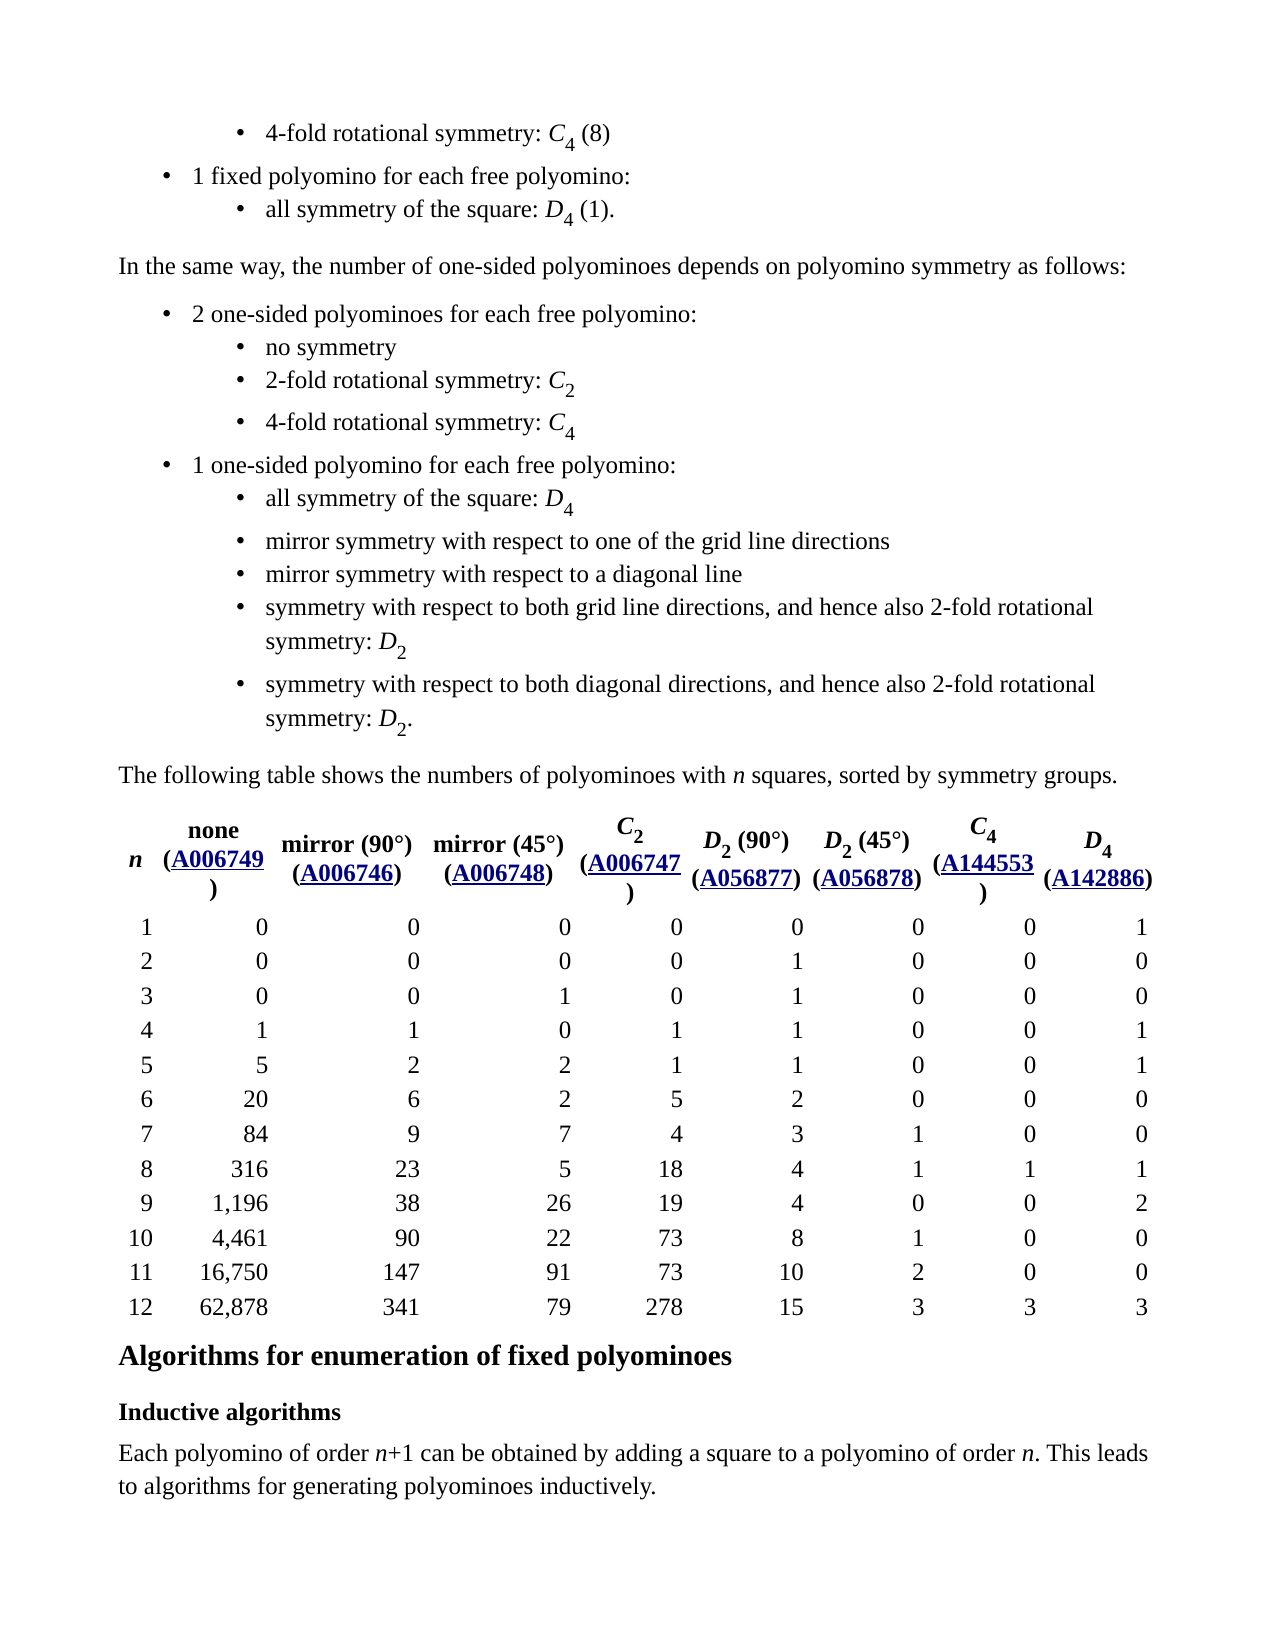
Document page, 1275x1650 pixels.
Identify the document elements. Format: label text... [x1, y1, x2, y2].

table_cell 10 [686, 1255, 806, 1289]
list 2 one-sided polyominoes for each free polyomino: [162, 299, 1157, 327]
table_cell 0 [927, 1047, 1039, 1082]
table_cell 2 [423, 1082, 574, 1116]
table_cell 9 [271, 1116, 422, 1151]
table_cell 0 [806, 1013, 927, 1047]
table_cell 8 [118, 1151, 156, 1185]
table_cell 16,750 [156, 1255, 271, 1289]
table_cell 84 [156, 1116, 271, 1151]
table_cell 5 [423, 1151, 574, 1185]
table_cell 0 [423, 1013, 574, 1047]
table_cell 4 [574, 1116, 686, 1151]
table_cell 19 [574, 1185, 686, 1220]
list symmetry with respect to both grid line directions, and hence also 2-fold rotational symmetry: D2 [236, 592, 1157, 663]
list 2-fold rotational symmetry: C2 [236, 365, 1157, 402]
table_cell 341 [271, 1289, 422, 1324]
table_cell 0 [574, 909, 686, 943]
table_header C4 (A144553) [927, 808, 1039, 909]
list 4-fold rotational symmetry: C4 (8) [236, 118, 1157, 155]
table_header D2 (90°) (A056877) [686, 808, 806, 909]
table_cell 1 [686, 1013, 806, 1047]
table_header n [118, 808, 156, 909]
table_header mirror (45°) (A006748) [423, 808, 574, 909]
table_cell 38 [271, 1185, 422, 1220]
table_cell 0 [927, 1220, 1039, 1254]
table_cell 8 [686, 1220, 806, 1254]
table_cell 0 [1039, 1220, 1157, 1254]
table_cell 0 [574, 978, 686, 1012]
list mirror symmetry with respect to a diagonal line [236, 559, 1157, 588]
table_cell 4,461 [156, 1220, 271, 1254]
table_cell 5 [156, 1047, 271, 1082]
table_cell 3 [686, 1116, 806, 1151]
table_cell 147 [271, 1255, 422, 1289]
text The following table shows the numbers of polyominoes with n squares, sorted by symmetry groups. [118, 761, 1157, 789]
table_cell 0 [1039, 978, 1157, 1012]
subtitle Algorithms for enumeration of fixed polyominoes [118, 1338, 1157, 1372]
list 4-fold rotational symmetry: C4 [236, 407, 1157, 445]
table_cell 0 [806, 1082, 927, 1116]
table_cell 20 [156, 1082, 271, 1116]
table_cell 73 [574, 1220, 686, 1254]
table_cell 2 [271, 1047, 422, 1082]
table_cell 3 [1039, 1289, 1157, 1324]
table_cell 0 [156, 978, 271, 1012]
subtitle Inductive algorithms [118, 1397, 1157, 1426]
table_cell 15 [686, 1289, 806, 1324]
table_header mirror (90°) (A006746) [271, 808, 422, 909]
table_cell 0 [423, 943, 574, 978]
table_cell 26 [423, 1185, 574, 1220]
table_cell 1 [574, 1047, 686, 1082]
table_cell 5 [118, 1047, 156, 1082]
list 1 one-sided polyomino for each free polyomino: [162, 450, 1157, 479]
list all symmetry of the square: D4 [236, 483, 1157, 520]
table_cell 18 [574, 1151, 686, 1185]
list symmetry with respect to both diagonal directions, and hence also 2-fold rotational symmetry: D2. [236, 669, 1157, 740]
table_cell 316 [156, 1151, 271, 1185]
table_cell 1 [1039, 1013, 1157, 1047]
table_cell 4 [118, 1013, 156, 1047]
table_cell 23 [271, 1151, 422, 1185]
table_cell 73 [574, 1255, 686, 1289]
table_cell 0 [806, 943, 927, 978]
table_header C2 (A006747) [574, 808, 686, 909]
table_cell 7 [423, 1116, 574, 1151]
table_cell 1 [574, 1013, 686, 1047]
table_cell 1 [118, 909, 156, 943]
table_cell 0 [806, 1047, 927, 1082]
table_cell 10 [118, 1220, 156, 1254]
text In the same way, the number of one-sided polyominoes depends on polyomino symmetry as follows: [118, 251, 1157, 280]
table_cell 2 [423, 1047, 574, 1082]
table_cell 3 [806, 1289, 927, 1324]
text Each polyomino of order n+1 can be obtained by adding a square to a polyomino of order n. This leads to algorithms for generating polyominoes inductively. [118, 1438, 1157, 1500]
table_cell 9 [118, 1185, 156, 1220]
table_cell 6 [271, 1082, 422, 1116]
table_cell 3 [118, 978, 156, 1012]
table_cell 0 [574, 943, 686, 978]
table_cell 0 [423, 909, 574, 943]
table_cell 1 [806, 1220, 927, 1254]
table_cell 0 [927, 1116, 1039, 1151]
table_cell 0 [927, 1255, 1039, 1289]
table_cell 0 [271, 909, 422, 943]
table_cell 1 [156, 1013, 271, 1047]
table_cell 0 [1039, 943, 1157, 978]
list all symmetry of the square: D4 (1). [236, 194, 1157, 231]
table_cell 79 [423, 1289, 574, 1324]
table_cell 1 [806, 1116, 927, 1151]
table_cell 0 [806, 1185, 927, 1220]
table_cell 0 [686, 909, 806, 943]
table_cell 5 [574, 1082, 686, 1116]
table_cell 0 [806, 909, 927, 943]
table_cell 0 [927, 909, 1039, 943]
table_cell 91 [423, 1255, 574, 1289]
table_cell 1 [927, 1151, 1039, 1185]
table_cell 0 [927, 1013, 1039, 1047]
table_cell 3 [927, 1289, 1039, 1324]
table_cell 7 [118, 1116, 156, 1151]
table_cell 6 [118, 1082, 156, 1116]
table_header none (A006749) [156, 808, 271, 909]
table_cell 1 [1039, 1151, 1157, 1185]
table_cell 1 [686, 1047, 806, 1082]
table_cell 1 [271, 1013, 422, 1047]
table_cell 1 [1039, 1047, 1157, 1082]
table_cell 2 [1039, 1185, 1157, 1220]
table_cell 12 [118, 1289, 156, 1324]
table_cell 1 [423, 978, 574, 1012]
table_cell 1 [686, 943, 806, 978]
table_cell 1 [686, 978, 806, 1012]
table_cell 2 [686, 1082, 806, 1116]
table_cell 2 [118, 943, 156, 978]
table_cell 1 [1039, 909, 1157, 943]
table_cell 4 [686, 1151, 806, 1185]
table_cell 0 [271, 943, 422, 978]
table_cell 0 [1039, 1255, 1157, 1289]
table_header D2 (45°) (A056878) [806, 808, 927, 909]
table_cell 0 [927, 1082, 1039, 1116]
list no symmetry [236, 332, 1157, 361]
table_cell 0 [271, 978, 422, 1012]
table_cell 22 [423, 1220, 574, 1254]
list 1 fixed polyomino for each free polyomino: [162, 161, 1157, 189]
table_cell 0 [806, 978, 927, 1012]
table_cell 0 [927, 978, 1039, 1012]
table_cell 0 [927, 1185, 1039, 1220]
table_cell 0 [156, 909, 271, 943]
table_cell 0 [927, 943, 1039, 978]
table_cell 0 [1039, 1116, 1157, 1151]
table_cell 0 [1039, 1082, 1157, 1116]
table_cell 4 [686, 1185, 806, 1220]
table_cell 1,196 [156, 1185, 271, 1220]
list mirror symmetry with respect to one of the grid line directions [236, 526, 1157, 555]
table_cell 90 [271, 1220, 422, 1254]
table_cell 11 [118, 1255, 156, 1289]
table_cell 0 [156, 943, 271, 978]
table_header D4 (A142886) [1039, 808, 1157, 909]
table_cell 62,878 [156, 1289, 271, 1324]
table_cell 278 [574, 1289, 686, 1324]
table_cell 2 [806, 1255, 927, 1289]
table_cell 1 [806, 1151, 927, 1185]
